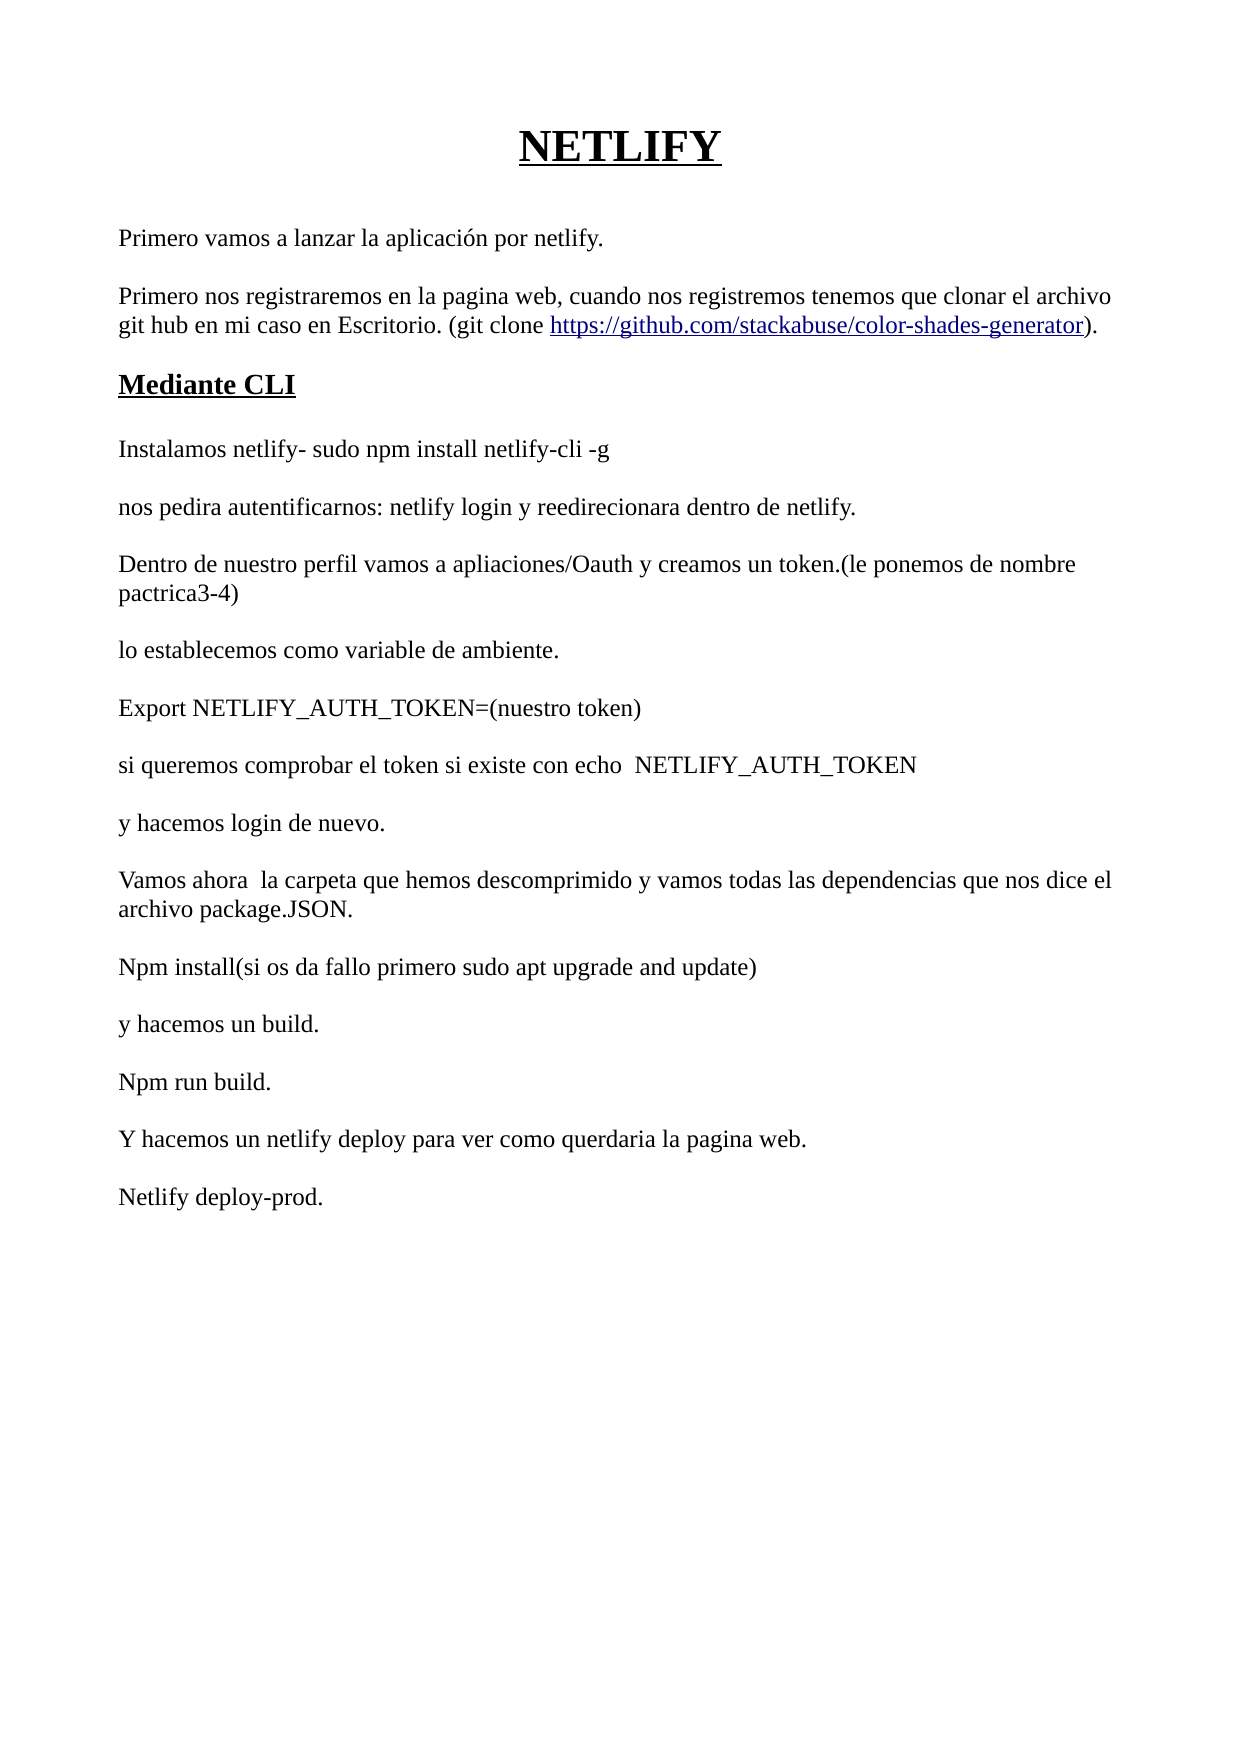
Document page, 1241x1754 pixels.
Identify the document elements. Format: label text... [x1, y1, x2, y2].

text Y hacemos un netlify deploy para ver como querdaria la pagina web. [118, 1124, 1122, 1153]
text Instalamos netlify- sudo npm install netlify-cli -g [118, 434, 1122, 463]
text y hacemos login de nuevo. [118, 808, 1122, 837]
text Netlify deploy-prod. [118, 1182, 1122, 1211]
text Npm run build. [118, 1067, 1122, 1096]
text Mediante CLI [118, 367, 1122, 401]
text Primero vamos a lanzar la aplicación por netlify. [118, 223, 1122, 252]
text lo establecemos como variable de ambiente. [118, 636, 1122, 664]
text Export NETLIFY_AUTH_TOKEN=(nuestro token) [118, 693, 1122, 722]
text nos pedira autentificarnos: netlify login y reedirecionara dentro de netlify. [118, 492, 1122, 521]
text NETLIFY [118, 118, 1122, 171]
text Vamos ahora la carpeta que hemos descomprimido y vamos todas las dependencias que nos dice el archivo package.JSON. [118, 866, 1122, 923]
text Npm install(si os da fallo primero sudo apt upgrade and update) [118, 952, 1122, 981]
text Primero nos registraremos en la pagina web, cuando nos registremos tenemos que clonar el archivo git hub en mi caso en Escritorio. (git clone https://github.com/stackabuse/color-shades-generator). [118, 281, 1122, 338]
text si queremos comprobar el token si existe con echo NETLIFY_AUTH_TOKEN [118, 751, 1122, 779]
text Dentro de nuestro perfil vamos a apliaciones/Oauth y creamos un token.(le ponemos de nombre pactrica3-4) [118, 549, 1122, 607]
text y hacemos un build. [118, 1009, 1122, 1038]
